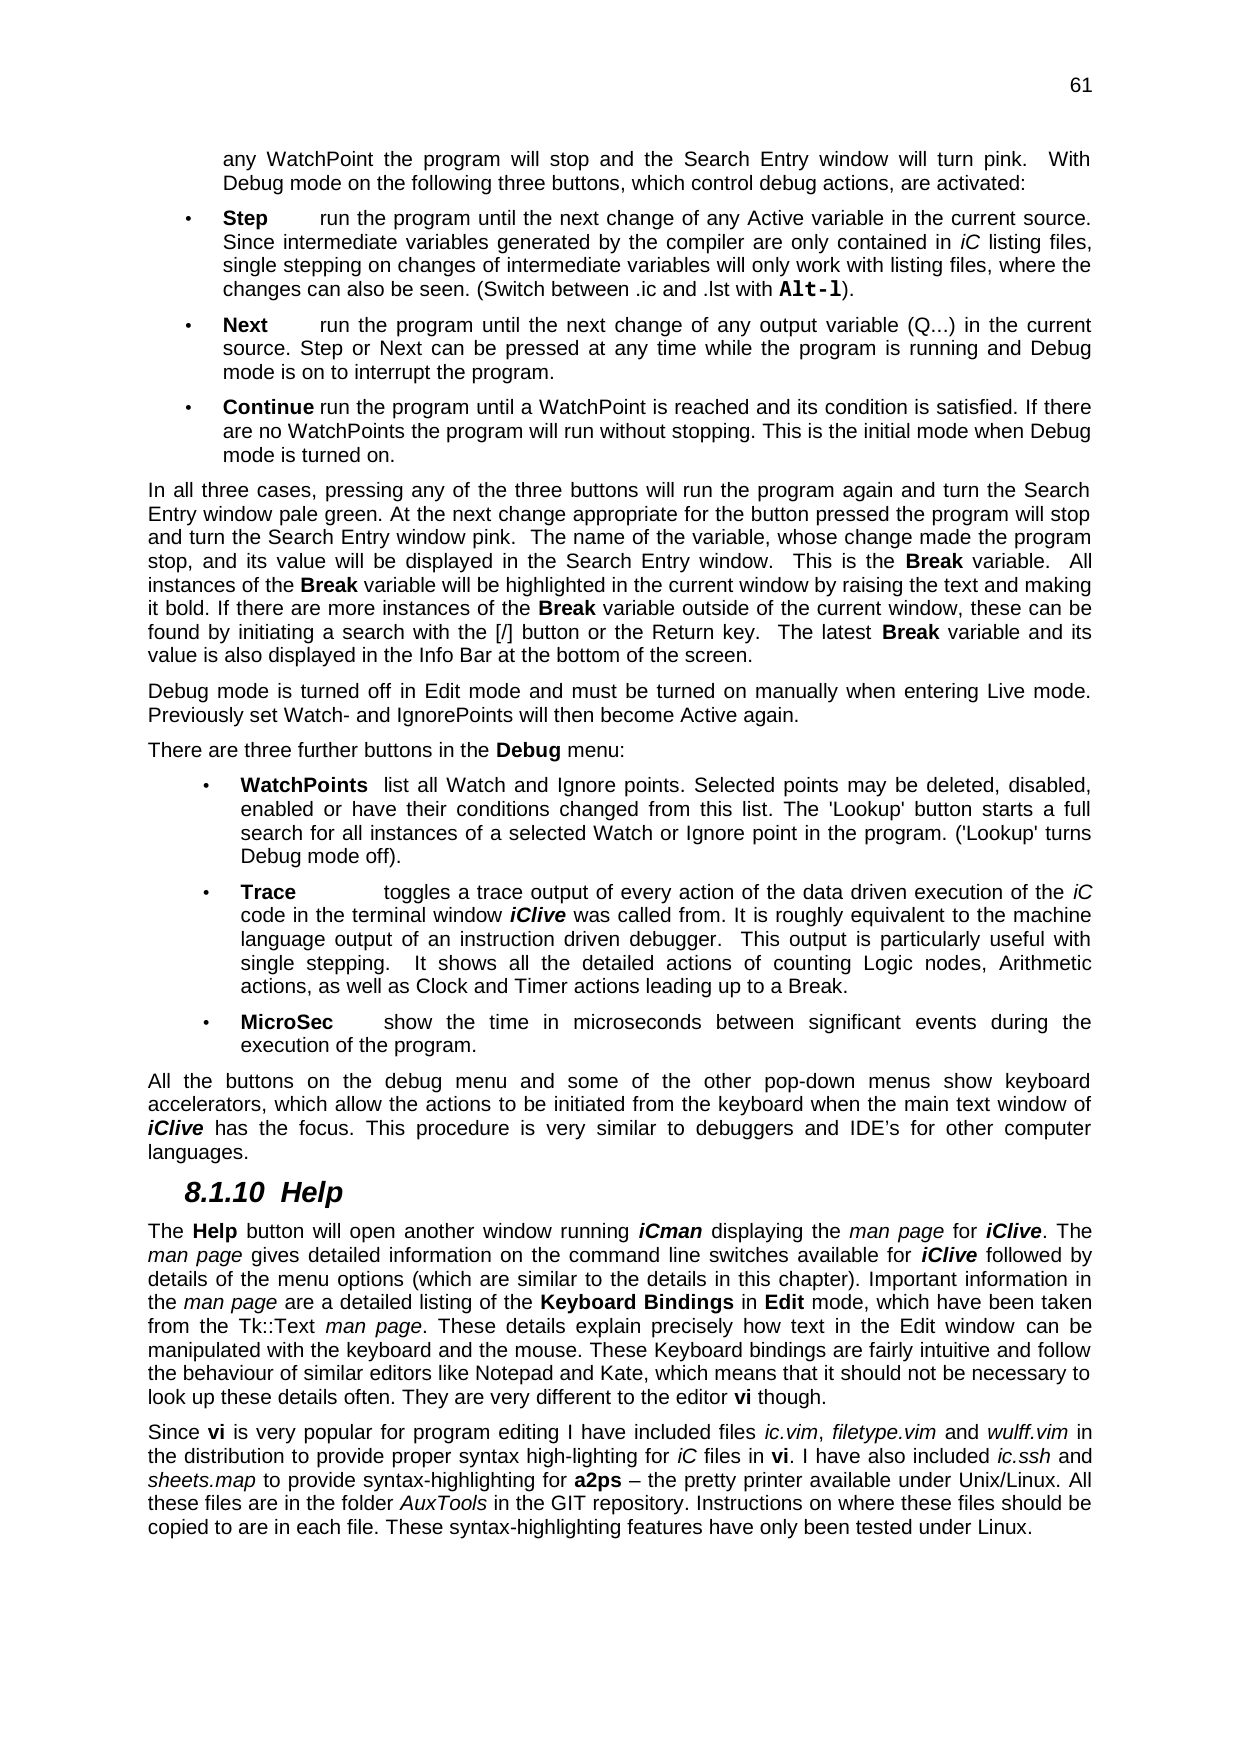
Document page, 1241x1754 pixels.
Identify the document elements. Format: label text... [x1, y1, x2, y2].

text The Help button will open another window running iCman displaying the man page for iClive. The man page gives detailed information on the command line switches available for iClive followed by details of the menu options (which are similar to the details in this chapter). Important information in the man page are a detailed listing of the Keyboard Bindings in Edit mode, which have been taken from the Tk::Text man page. These details explain precisely how text in the Edit window can be manipulated with the keyboard and the mouse. These Keyboard bindings are fairly intuitive and follow the behaviour of similar editors like Notepad and Kate, which means that it should not be necessary to look up these details often. They are very different to the editor vi though. [148, 1220, 1092, 1409]
list MicroSec show the time in microseconds between significant events during the execution of the program. [203, 1010, 1092, 1058]
text In all three cases, pressing any of the three buttons will run the program again and turn the Search Entry window pale green. At the next change appropriate for the button pressed the program will stop and turn the Search Entry window pink. The name of the variable, whose change made the program stop, and its value will be displayed in the Search Entry window. This is the Break variable. All instances of the Break variable will be highlighted in the current window by raising the text and making it bold. If there are more instances of the Break variable outside of the current window, these can be found by initiating a search with the [/] button or the Return key. The latest Break variable and its value is also displayed in the Info Bar at the bottom of the screen. [148, 478, 1092, 668]
list WatchPoints list all Watch and Ignore points. Selected points may be deleted, disabled, enabled or have their conditions changed from this list. The 'Lookup' button starts a full search for all instances of a selected Watch or Ignore point in the program. ('Lookup' turns Debug mode off). [203, 774, 1092, 868]
list any WatchPoint the program will stop and the Search Entry window will turn pink. With Debug mode on the following three buttons, which control debug actions, are activated: [185, 148, 1092, 195]
list Next run the program until the next change of any output variable (Q...) in the current source. Step or Next can be pressed at any time while the program is running and Debug mode is on to interrupt the program. [185, 313, 1092, 384]
list Step run the program until the next change of any Active variable in the current source. Since intermediate variables generated by the compiler are only contained in iC listing files, single stepping on changes of intermediate variables will only work with listing files, where the changes can also be seen. (Switch between .ic and .lst with Alt-l). [185, 207, 1092, 301]
list Continue run the program until a WatchPoint is reached and its condition is satisfied. If there are no WatchPoints the program will run without stopping. This is the initial mode when Debug mode is turned on. [185, 396, 1092, 467]
subtitle Help [184, 1176, 1092, 1208]
text All the buttons on the debug menu and some of the other pop-down menus show keyboard accelerators, which allow the actions to be initiated from the keyboard when the main text window of iClive has the focus. This procedure is very similar to debuggers and IDE’s for other computer languages. [148, 1069, 1092, 1164]
text Since vi is very popular for program editing I have included files ic.vim, filetype.vim and wulff.vim in the distribution to provide proper syntax high-lighting for iC files in vi. I have also included ic.ssh and sheets.map to provide syntax-highlighting for a2ps – the pretty printer available under Unix/Linux. All these files are in the folder AuxTools in the GIT repository. Instructions on where these files should be copied to are in each file. These syntax-highlighting features have only been tested under Linux. [148, 1421, 1092, 1539]
text There are three further buttons in the Debug menu: [148, 738, 1092, 762]
text Debug mode is turned off in Edit mode and must be turned on manually when entering Live mode. Previously set Watch- and IgnorePoints will then become Active again. [148, 679, 1092, 727]
list Trace toggles a trace output of every action of the data driven execution of the iC code in the terminal window iClive was called from. It is roughly equivalent to the machine language output of an instruction driven debugger. This output is particularly useful with single stepping. It shows all the detailed actions of counting Logic nodes, Arithmetic actions, as well as Clock and Timer actions leading up to a Break. [203, 880, 1092, 998]
